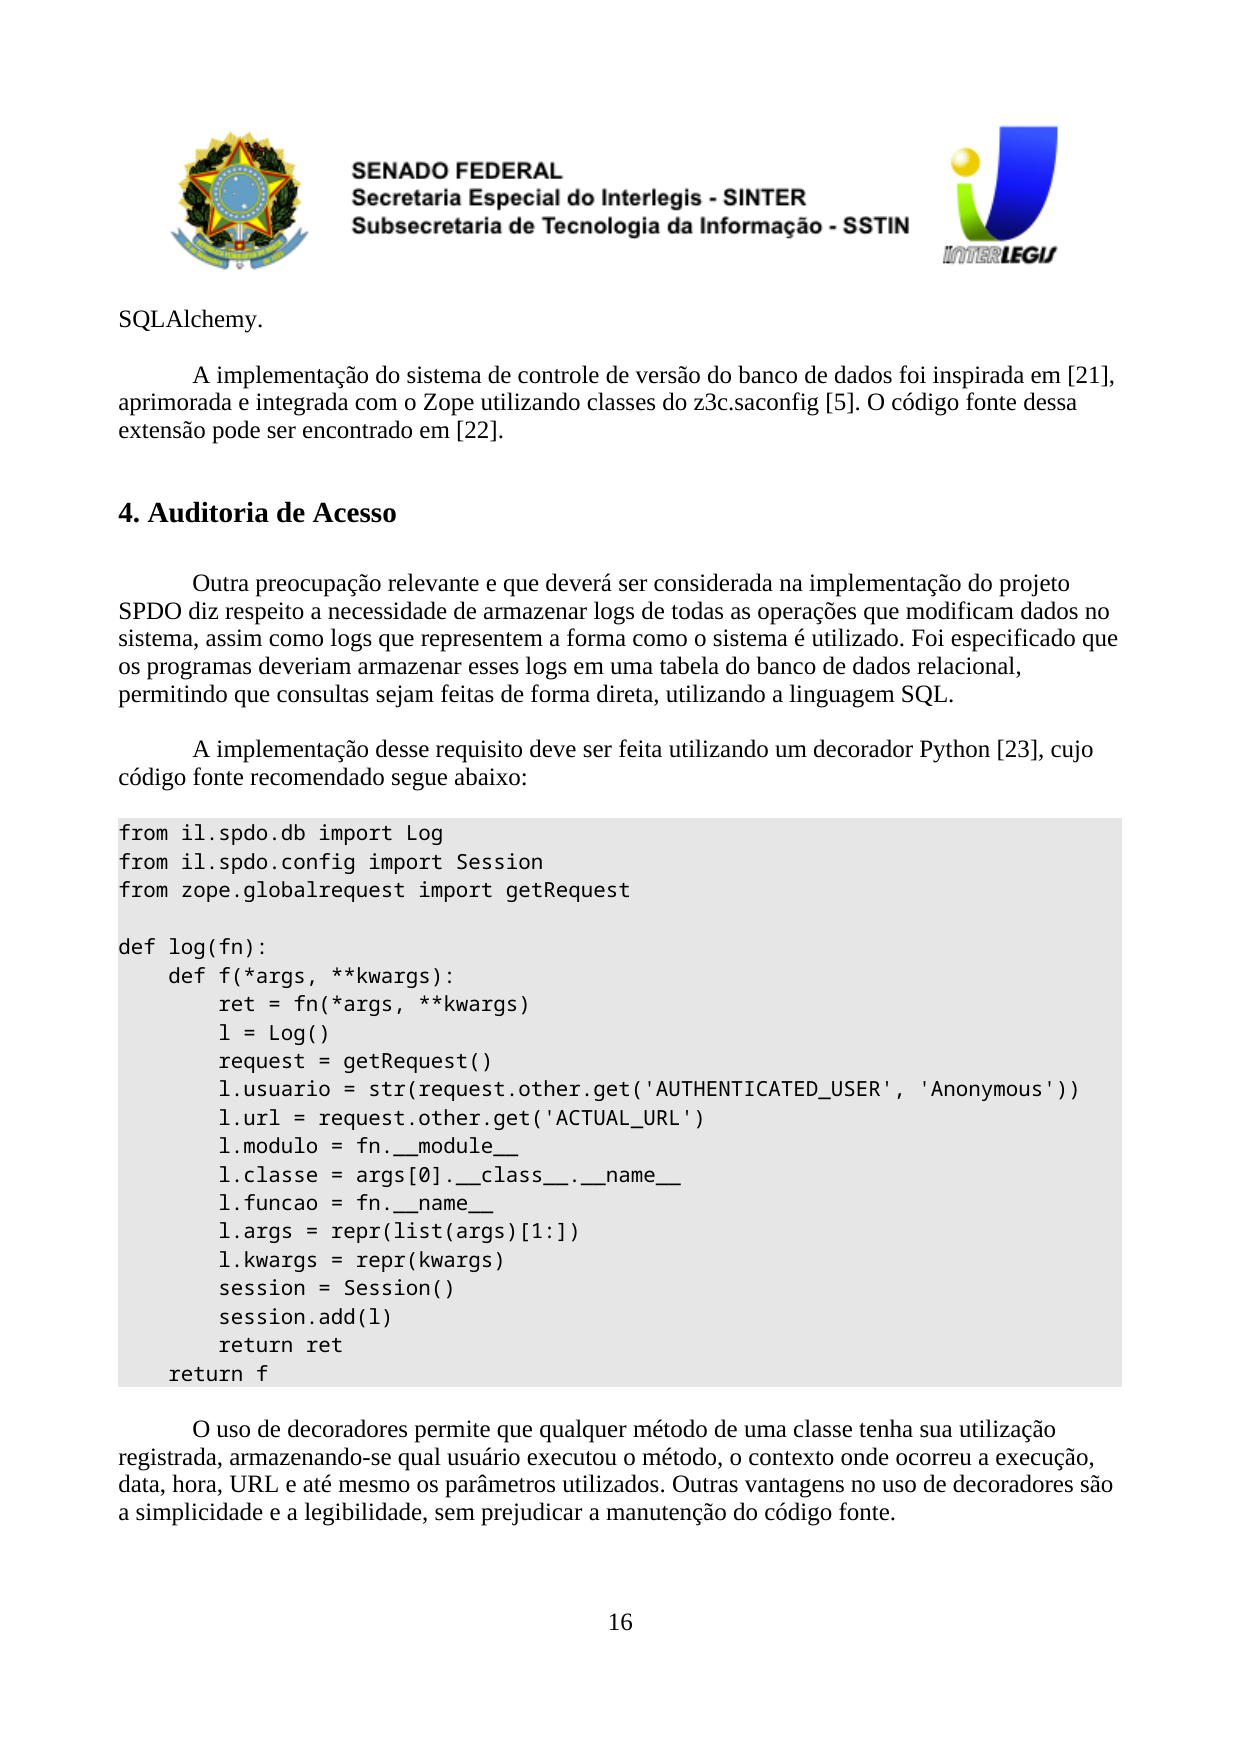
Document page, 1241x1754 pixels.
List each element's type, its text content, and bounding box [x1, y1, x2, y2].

text request = getRequest() [118, 1046, 1122, 1074]
text l.modulo = fn.__module__ [118, 1131, 1122, 1160]
text from zope.globalrequest import getRequest [118, 875, 1122, 904]
text A implementação desse requisito deve ser feita utilizando um decorador Python [23], cujo código fonte recomendado segue abaixo: [118, 735, 1122, 791]
text session.add(l) [118, 1302, 1122, 1330]
text O uso de decoradores permite que qualquer método de uma classe tenha sua utilização registrada, armazenando-se qual usuário executou o método, o contexto onde ocorreu a execução, data, hora, URL e até mesmo os parâmetros utilizados. Outras vantagens no uso de decoradores são a simplicidade e a legibilidade, sem prejudicar a manutenção do código fonte. [118, 1415, 1122, 1526]
text l.url = request.other.get('ACTUAL_URL') [118, 1103, 1122, 1131]
text ret = fn(*args, **kwargs) [118, 989, 1122, 1018]
text l.classe = args[0].__class__.__name__ [118, 1160, 1122, 1188]
text from il.spdo.config import Session [118, 847, 1122, 875]
text def f(*args, **kwargs): [118, 961, 1122, 989]
text l.usuario = str(request.other.get('AUTHENTICATED_USER', 'Anonymous')) [118, 1074, 1122, 1103]
text SQLAlchemy. [118, 305, 1122, 333]
text from il.spdo.db import Log [118, 818, 1122, 847]
text session = Session() [118, 1273, 1122, 1302]
text A implementação do sistema de controle de versão do banco de dados foi inspirada em [21], aprimorada e integrada com o Zope utilizando classes do z3c.saconfig [5]. O código fonte dessa extensão pode ser encontrado em [22]. [118, 361, 1122, 444]
text l.funcao = fn.__name__ [118, 1188, 1122, 1217]
subtitle 4. Auditoria de Acesso [118, 497, 1122, 529]
text l = Log() [118, 1018, 1122, 1046]
picture [163, 118, 1078, 276]
text return f [118, 1359, 1122, 1387]
text l.args = repr(list(args)[1:]) [118, 1217, 1122, 1245]
text return ret [118, 1330, 1122, 1359]
text Outra preocupação relevante e que deverá ser considerada na implementação do projeto SPDO diz respeito a necessidade de armazenar logs de todas as operações que modificam dados no sistema, assim como logs que representem a forma como o sistema é utilizado. Foi especificado que os programas deveriam armazenar esses logs em uma tabela do banco de dados relacional, permitindo que consultas sejam feitas de forma direta, utilizando a linguagem SQL. [118, 569, 1122, 708]
text def log(fn): [118, 932, 1122, 961]
text l.kwargs = repr(kwargs) [118, 1245, 1122, 1273]
